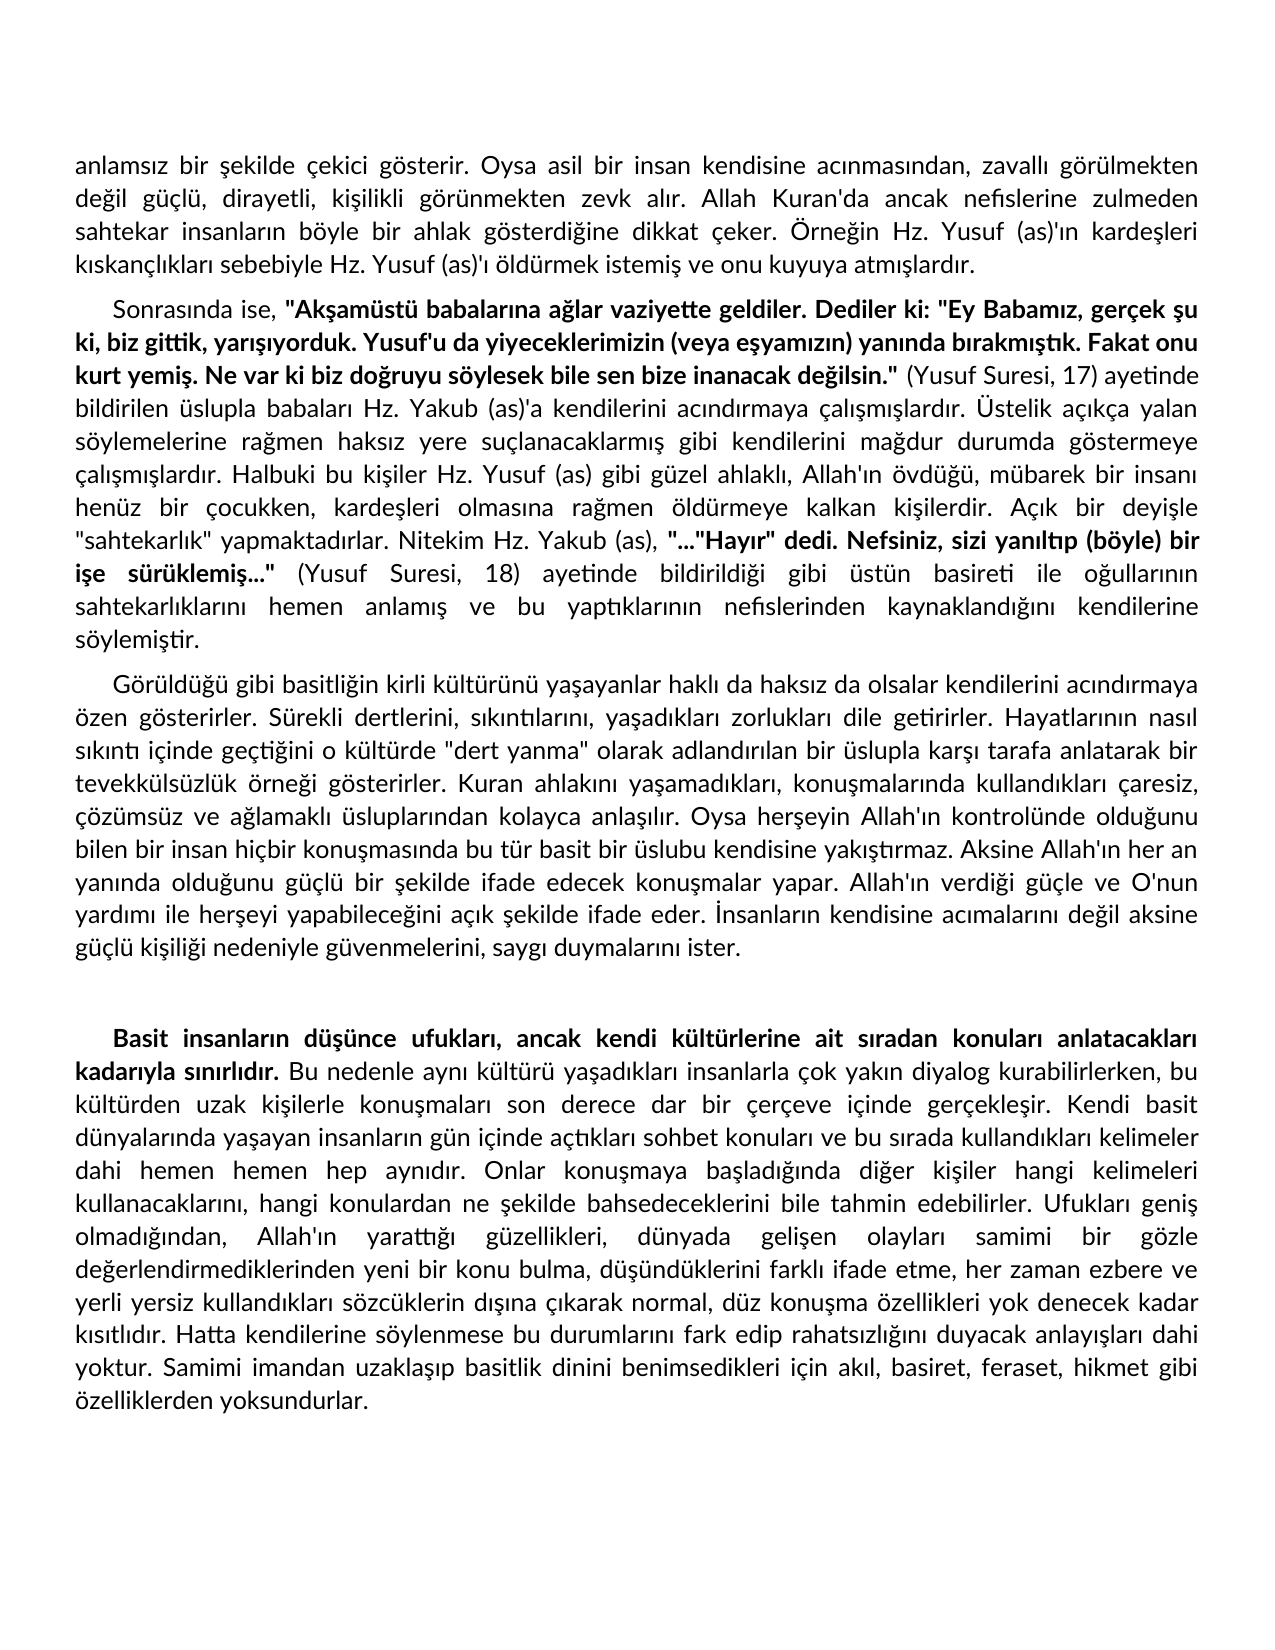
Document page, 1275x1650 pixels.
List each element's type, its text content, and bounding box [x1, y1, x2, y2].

text Basit insanların düşünce ufukları, ancak kendi kültürlerine ait sıradan konuları anlatacakları kadarıyla sınırlıdır. Bu nedenle aynı kültürü yaşadıkları insanlarla çok yakın diyalog kurabilirlerken, bu kültürden uzak kişilerle konuşmaları son derece dar bir çerçeve içinde gerçekleşir. Kendi basit dünyalarında yaşayan insanların gün içinde açtıkları sohbet konuları ve bu sırada kullandıkları kelimeler dahi hemen hemen hep aynıdır. Onlar konuşmaya başladığında diğer kişiler hangi kelimeleri kullanacaklarını, hangi konulardan ne şekilde bahsedeceklerini bile tahmin edebilirler. Ufukları geniş olmadığından, Allah'ın yarattığı güzellikleri, dünyada gelişen olayları samimi bir gözle değerlendirmediklerinden yeni bir konu bulma, düşündüklerini farklı ifade etme, her zaman ezbere ve yerli yersiz kullandıkları sözcüklerin dışına çıkarak normal, düz konuşma özellikleri yok denecek kadar kısıtlıdır. Hatta kendilerine söylenmese bu durumlarını fark edip rahatsızlığını duyacak anlayışları dahi yoktur. Samimi imandan uzaklaşıp basitlik dinini benimsedikleri için akıl, basiret, feraset, hikmet gibi özelliklerden yoksundurlar. [75, 1023, 1200, 1415]
text Görüldüğü gibi basitliğin kirli kültürünü yaşayanlar haklı da haksız da olsalar kendilerini acındırmaya özen gösterirler. Sürekli dertlerini, sıkıntılarını, yaşadıkları zorlukları dile getirirler. Hayatlarının nasıl sıkıntı içinde geçtiğini o kültürde "dert yanma" olarak adlandırılan bir üslupla karşı tarafa anlatarak bir tevekkülsüzlük örneği gösterirler. Kuran ahlakını yaşamadıkları, konuşmalarında kullandıkları çaresiz, çözümsüz ve ağlamaklı üsluplarından kolayca anlaşılır. Oysa herşeyin Allah'ın kontrolünde olduğunu bilen bir insan hiçbir konuşmasında bu tür basit bir üslubu kendisine yakıştırmaz. Aksine Allah'ın her an yanında olduğunu güçlü bir şekilde ifade edecek konuşmalar yapar. Allah'ın verdiği güçle ve O'nun yardımı ile herşeyi yapabileceğini açık şekilde ifade eder. İnsanların kendisine acımalarını değil aksine güçlü kişiliği nedeniyle güvenmelerini, saygı duymalarını ister. [75, 669, 1200, 962]
text Sonrasında ise, "Akşamüstü babalarına ağlar vaziyette geldiler. Dediler ki: "Ey Babamız, gerçek şu ki, biz gittik, yarışıyorduk. Yusuf'u da yiyeceklerimizin (veya eşyamızın) yanında bırakmıştık. Fakat onu kurt yemiş. Ne var ki biz doğruyu söylesek bile sen bize inanacak değilsin." (Yusuf Suresi, 17) ayetinde bildirilen üslupla babaları Hz. Yakub (as)'a kendilerini acındırmaya çalışmışlardır. Üstelik açıkça yalan söylemelerine rağmen haksız yere suçlanacaklarmış gibi kendilerini mağdur durumda göstermeye çalışmışlardır. Halbuki bu kişiler Hz. Yusuf (as) gibi güzel ahlaklı, Allah'ın övdüğü, mübarek bir insanı henüz bir çocukken, kardeşleri olmasına rağmen öldürmeye kalkan kişilerdir. Açık bir deyişle "sahtekarlık" yapmaktadırlar. Nitekim Hz. Yakub (as), "..."Hayır" dedi. Nefsiniz, sizi yanıltıp (böyle) bir işe sürüklemiş..." (Yusuf Suresi, 18) ayetinde bildirildiği gibi üstün basireti ile oğullarının sahtekarlıklarını hemen anlamış ve bu yaptıklarının nefislerinden kaynaklandığını kendilerine söylemiştir. [75, 294, 1200, 653]
text anlamsız bir şekilde çekici gösterir. Oysa asil bir insan kendisine acınmasından, zavallı görülmekten değil güçlü, dirayetli, kişilikli görünmekten zevk alır. Allah Kuran'da ancak nefislerine zulmeden sahtekar insanların böyle bir ahlak gösterdiğine dikkat çeker. Örneğin Hz. Yusuf (as)'ın kardeşleri kıskançlıkları sebebiyle Hz. Yusuf (as)'ı öldürmek istemiş ve onu kuyuya atmışlardır. [75, 150, 1200, 279]
